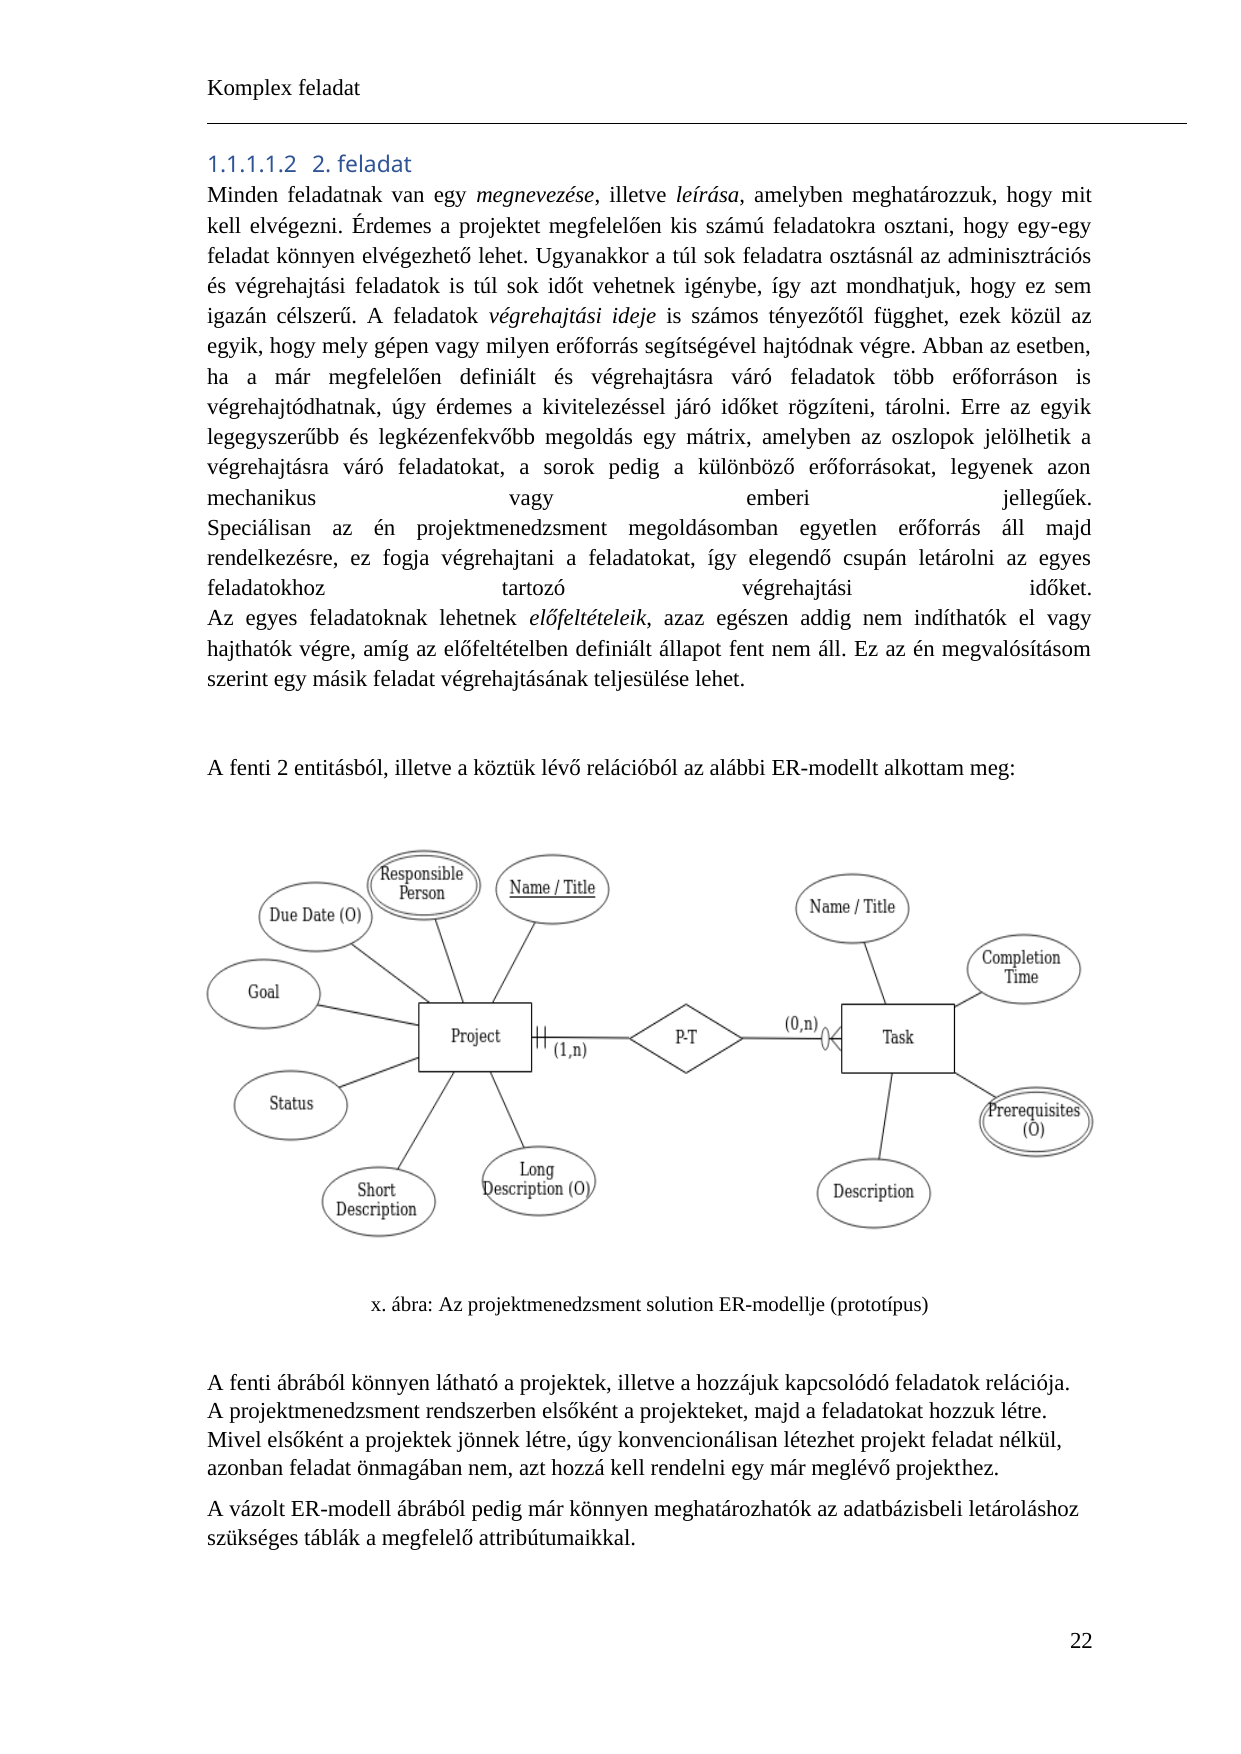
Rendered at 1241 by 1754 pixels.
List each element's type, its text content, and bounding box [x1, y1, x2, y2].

subtitle 2. feladat [207, 148, 1092, 179]
text [207, 799, 1092, 814]
text Minden feladatnak van egy megnevezése, illetve leírása, amelyben meghatározzuk, hogy mit kell elvégezni. Érdemes a projektet megfelelően kis számú feladatokra osztani, hogy egy-egy feladat könnyen elvégezhető lehet. Ugyanakkor a túl sok feladatra osztásnál az adminisztrációs és végrehajtási feladatok is túl sok időt vehetnek igénybe, így azt mondhatjuk, hogy ez sem igazán célszerű. A feladatok végrehajtási ideje is számos tényezőtől függhet, ezek közül az egyik, hogy mely gépen vagy milyen erőforrás segítségével hajtódnak végre. Abban az esetben, ha a már megfelelően definiált és végrehajtásra váró feladatok több erőforráson is végrehajtódhatnak, úgy érdemes a kivitelezéssel járó időket rögzíteni, tárolni. Erre az egyik legegyszerűbb és legkézenfekvőbb megoldás egy mátrix, amelyben az oszlopok jelölhetik a végrehajtásra váró feladatokat, a sorok pedig a különböző erőforrásokat, legyenek azon mechanikus vagy emberi jellegűek. Speciálisan az én projektmenedzsment megoldásomban egyetlen erőforrás áll majd rendelkezésre, ez fogja végrehajtani a feladatokat, így elegendő csupán letárolni az egyes feladatokhoz tartozó végrehajtási időket. Az egyes feladatoknak lehetnek előfeltételeik, azaz egészen addig nem indíthatók el vagy hajthatók végre, amíg az előfeltételben definiált állapot fent nem áll. Ez az én megvalósításom szerint egy másik feladat végrehajtásának teljesülése lehet. [207, 181, 1092, 691]
text x. ábra: Az projektmenedzsment solution ER-modellje (prototípus) [207, 1272, 1092, 1316]
picture [177, 814, 1122, 1272]
text A fenti ábrából könnyen látható a projektek, illetve a hozzájuk kapcsolódó feladatok relációja. A projektmenedzsment rendszerben elsőként a projekteket, majd a feladatokat hozzuk létre. Mivel elsőként a projektek jönnek létre, úgy konvencionálisan létezhet projekt feladat nélkül, azonban feladat önmagában nem, azt hozzá kell rendelni egy már meglévő projekthez. [207, 1369, 1092, 1481]
text A fenti 2 entitásból, illetve a köztük lévő relációból az alábbi ER-modellt alkottam meg: [207, 754, 1092, 781]
text A vázolt ER-modell ábrából pedig már könnyen meghatározhatók az adatbázisbeli letároláshoz szükséges táblák a megfelelő attribútumaikkal. [207, 1495, 1092, 1578]
